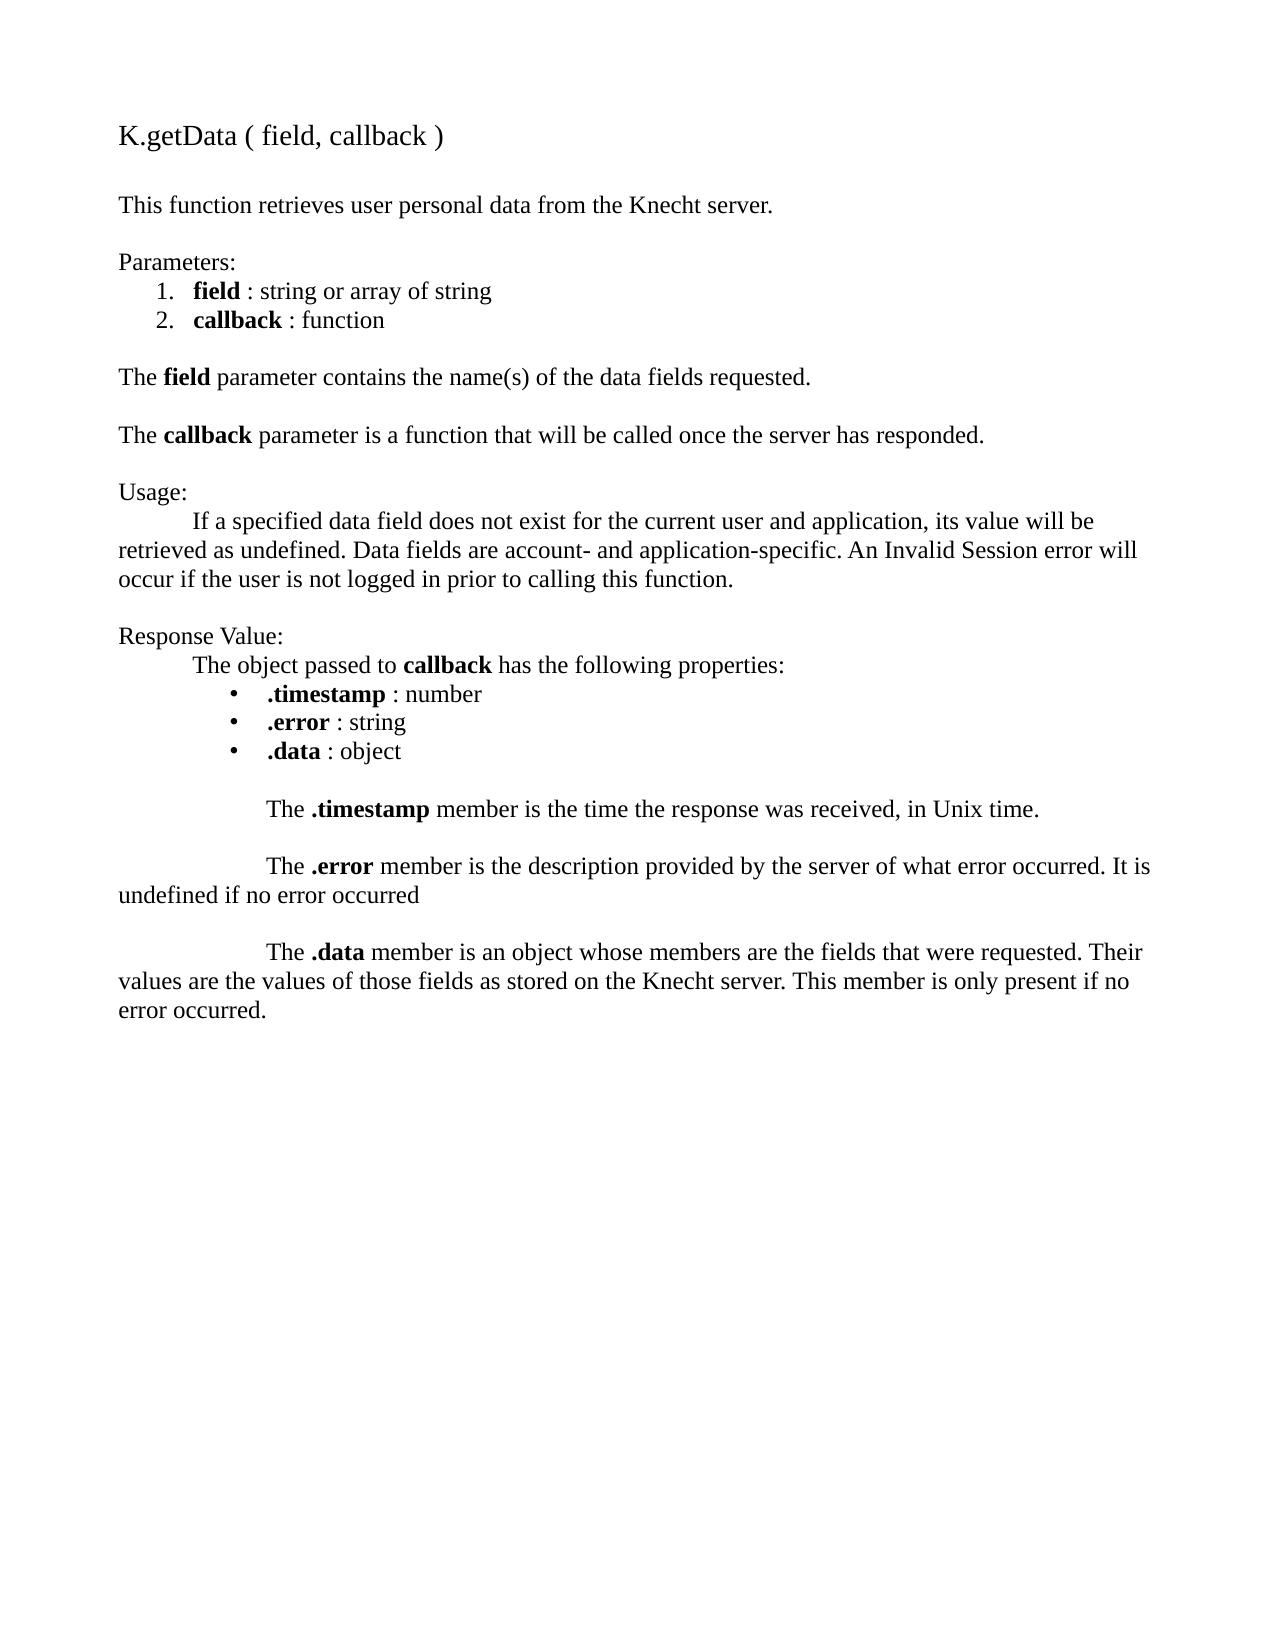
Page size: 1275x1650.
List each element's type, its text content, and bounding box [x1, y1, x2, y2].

text Usage: [118, 477, 1157, 506]
text The field parameter contains the name(s) of the data fields requested. [118, 362, 1157, 391]
list field : string or array of string [156, 276, 1157, 305]
list .error : string [229, 707, 1157, 736]
list .timestamp : number [229, 679, 1157, 707]
text The callback parameter is a function that will be called once the server has responded. [118, 420, 1157, 449]
text Parameters: [118, 247, 1157, 276]
list callback : function [156, 305, 1157, 334]
list .data : object [229, 736, 1157, 765]
text If a specified data field does not exist for the current user and application, its value will be retrieved as undefined. Data fields are account- and application-specific. An Invalid Session error will occur if the user is not logged in prior to calling this function. [118, 506, 1157, 592]
text The .timestamp member is the time the response was received, in Unix time. [118, 794, 1157, 822]
text This function retrieves user personal data from the Knecht server. [118, 190, 1157, 219]
text Response Value: [118, 621, 1157, 650]
text The object passed to callback has the following properties: [118, 650, 1157, 679]
text The .data member is an object whose members are the fields that were requested. Their values are the values of those fields as stored on the Knecht server. This member is only present if no error occurred. [118, 937, 1157, 1024]
text K.getData ( field, callback ) [118, 118, 1157, 152]
text The .error member is the description provided by the server of what error occurred. It is undefined if no error occurred [118, 851, 1157, 909]
